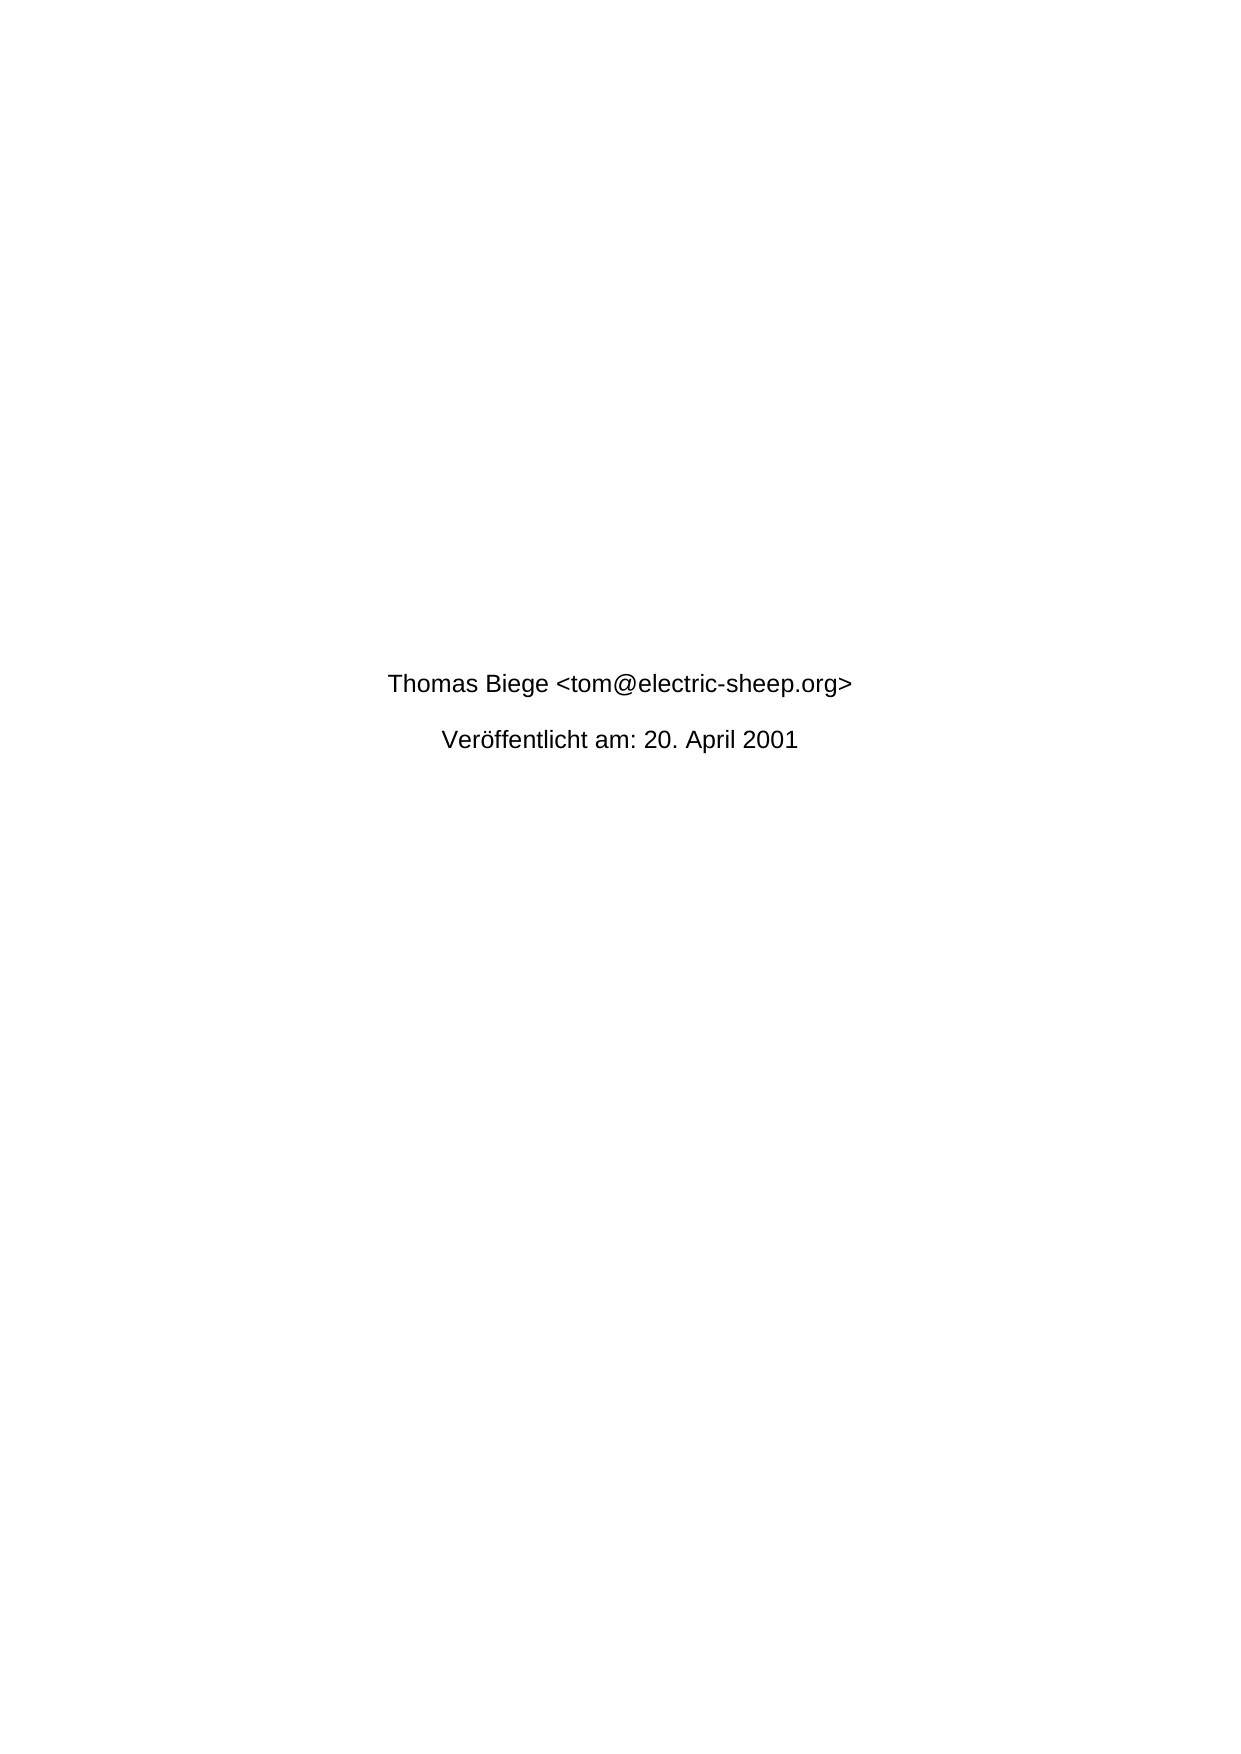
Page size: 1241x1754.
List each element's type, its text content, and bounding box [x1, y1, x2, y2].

text Thomas Biege <tom@electric-sheep.org> [118, 669, 1122, 697]
text Veröffentlicht am: 20. April 2001 [118, 726, 1122, 753]
